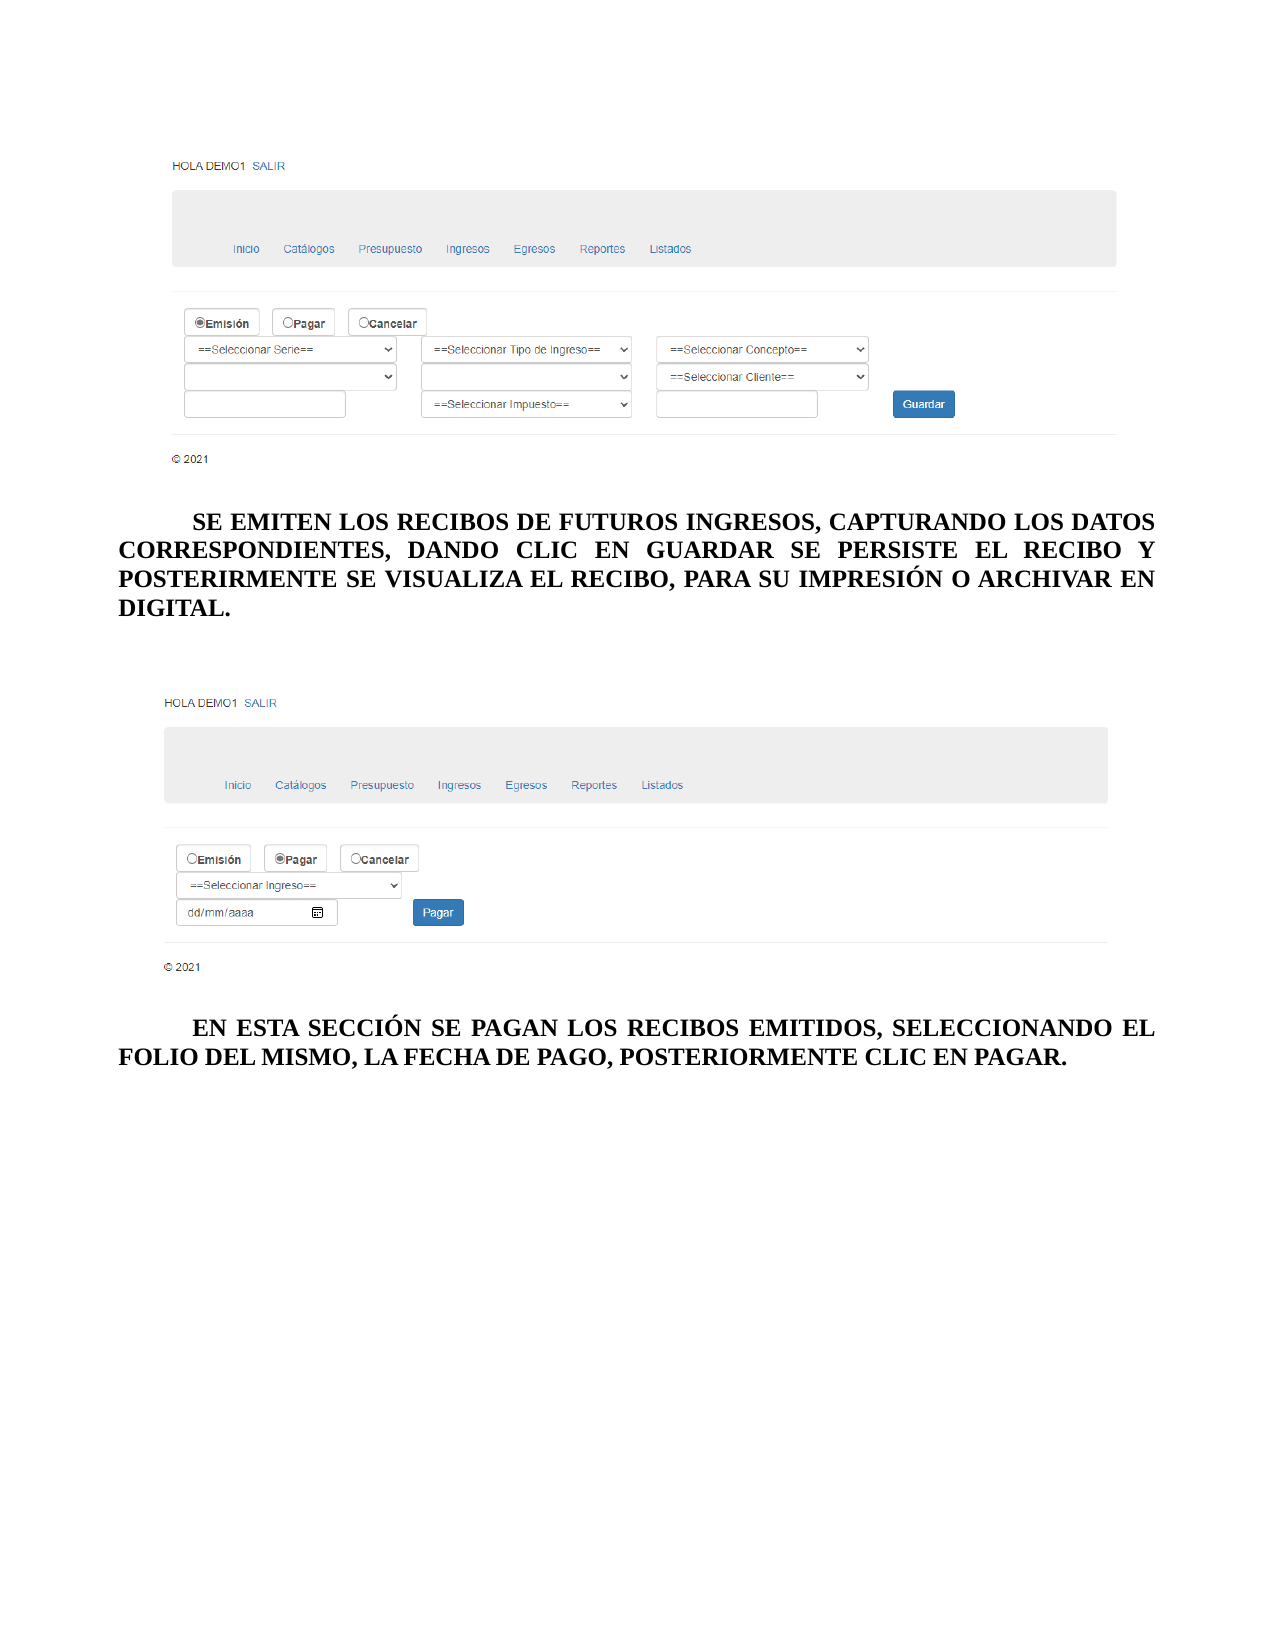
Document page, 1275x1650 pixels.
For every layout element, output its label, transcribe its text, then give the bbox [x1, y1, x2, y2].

picture [138, 146, 1137, 478]
text SE EMITEN LOS RECIBOS DE FUTUROS INGRESOS, CAPTURANDO LOS DATOS CORRESPONDIENTES, DANDO CLIC EN GUARDAR SE PERSISTE EL RECIBO Y POSTERIRMENTE SE VISUALIZA EL RECIBO, PARA SU IMPRESIÓN O ARCHIVAR EN DIGITAL. [118, 507, 1157, 622]
picture [138, 679, 1137, 985]
text EN ESTA SECCIÓN SE PAGAN LOS RECIBOS EMITIDOS, SELECCIONANDO EL FOLIO DEL MISMO, LA FECHA DE PAGO, POSTERIORMENTE CLIC EN PAGAR. [118, 1013, 1157, 1070]
